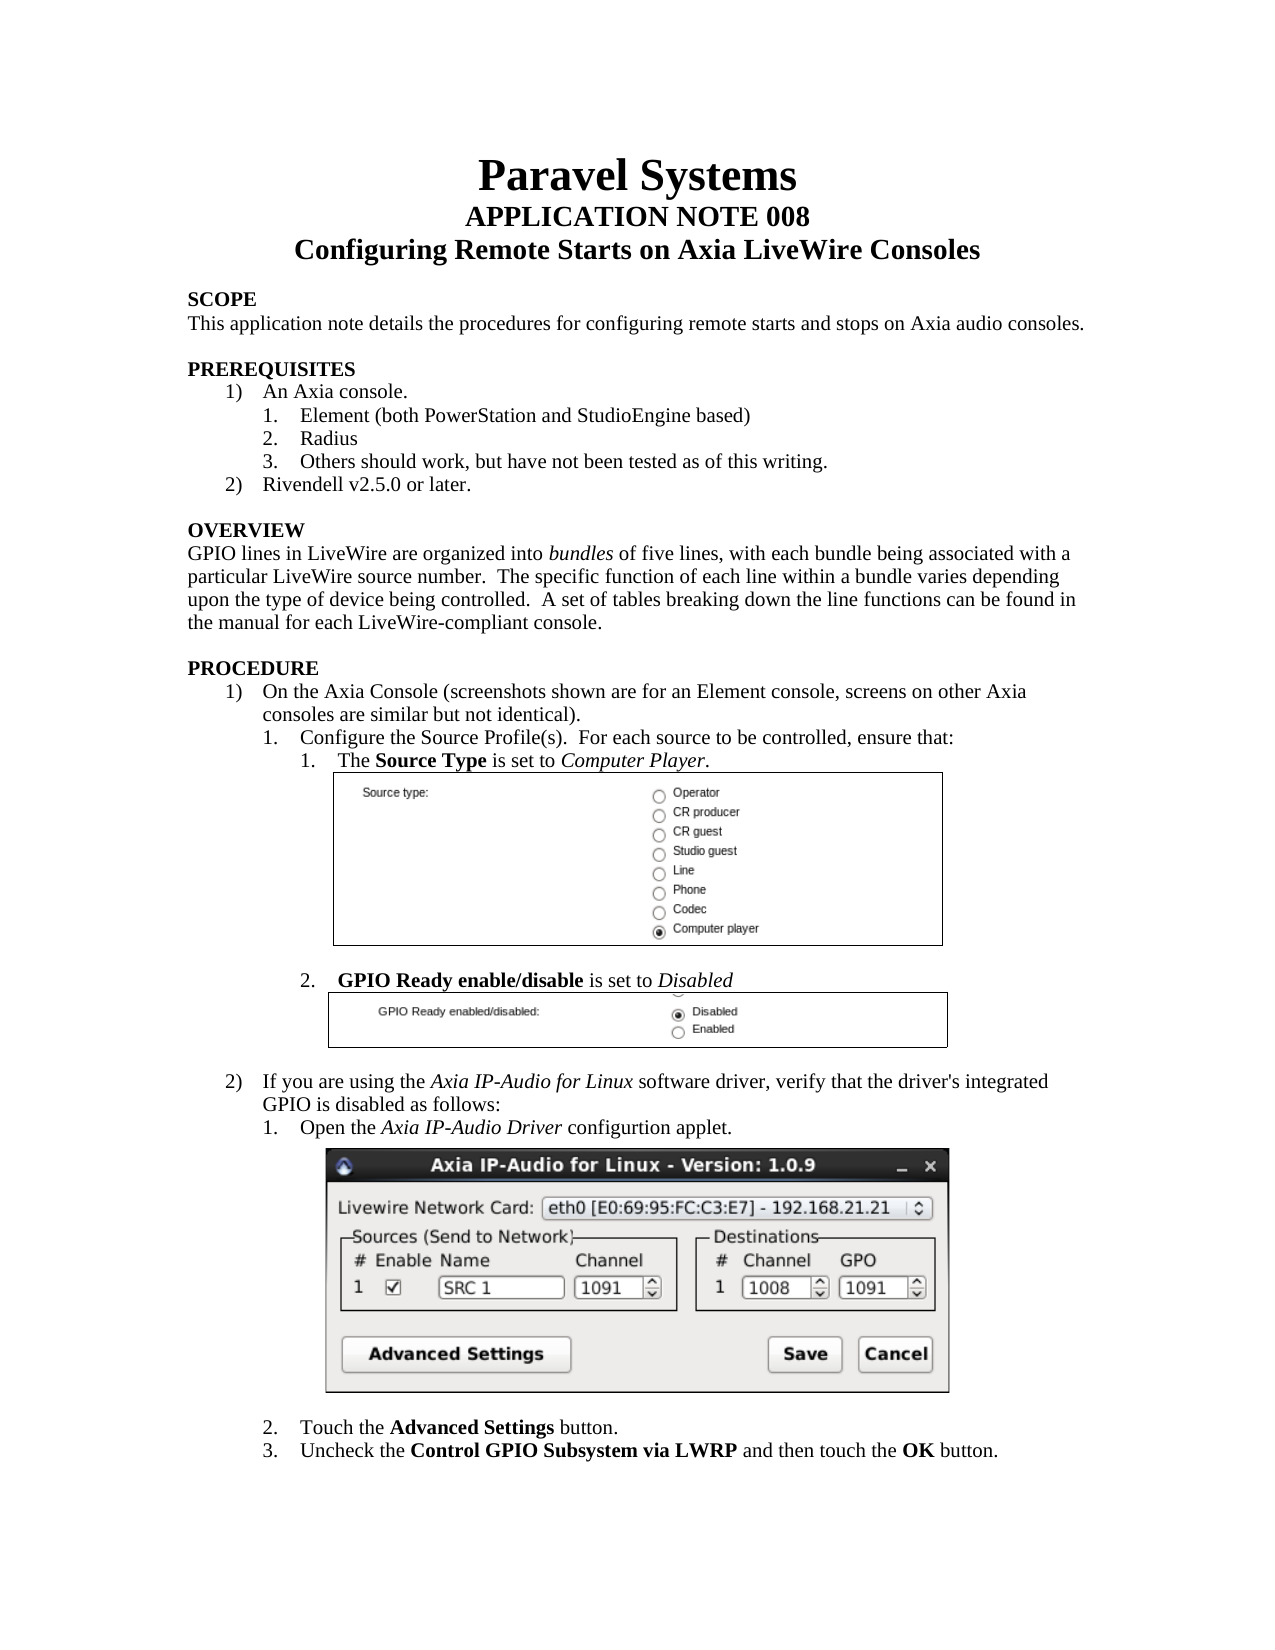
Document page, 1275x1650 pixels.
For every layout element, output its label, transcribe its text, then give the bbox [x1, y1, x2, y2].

text GPIO lines in LiveWire are organized into bundles of five lines, with each bundle being associated with a particular LiveWire source number. The specific function of each line within a bundle varies depending upon the type of device being controlled. A set of tables breaking down the line functions can be found in the manual for each LiveWire-compliant console. [187, 542, 1087, 634]
list An Axia console. [225, 380, 1087, 403]
picture [335, 775, 940, 943]
text Paravel Systems [187, 150, 1087, 201]
text PREREQUISITES [187, 357, 1087, 380]
text PROCEDURE [187, 657, 1087, 680]
text Configuring Remote Starts on Axia LiveWire Consoles [187, 233, 1087, 265]
picture [325, 1148, 950, 1393]
list If you are using the Axia IP-Audio for Linux software driver, verify that the driver's integrated GPIO is disabled as follows: [225, 1070, 1087, 1116]
list Configure the Source Profile(s). For each source to be controlled, ensure that: [262, 726, 1087, 749]
list Touch the Advanced Settings button. [262, 1416, 1087, 1438]
list Uncheck the Control GPIO Subsystem via LWRP and then touch the OK button. [262, 1438, 1087, 1462]
list Others should work, but have not been tested as of this writing. [262, 449, 1087, 472]
list The Source Type is set to Computer Player. [300, 749, 1087, 772]
text OVERVIEW [187, 518, 1087, 542]
list Open the Axia IP-Audio Driver configurtion applet. [262, 1116, 1087, 1139]
picture [331, 994, 944, 1044]
list Rivendell v2.5.0 or later. [225, 472, 1087, 496]
text SCOPE [187, 288, 1087, 311]
text APPLICATION NOTE 008 [187, 201, 1087, 233]
list On the Axia Console (screenshots shown are for an Element console, screens on other Axia consoles are similar but not identical). [225, 680, 1087, 726]
list GPIO Ready enable/disable is set to Disabled [300, 968, 1087, 992]
list Element (both PowerStation and StudioEngine based) [262, 403, 1087, 426]
list Radius [262, 426, 1087, 449]
text This application note details the procedures for configuring remote starts and stops on Axia audio consoles. [187, 311, 1087, 334]
